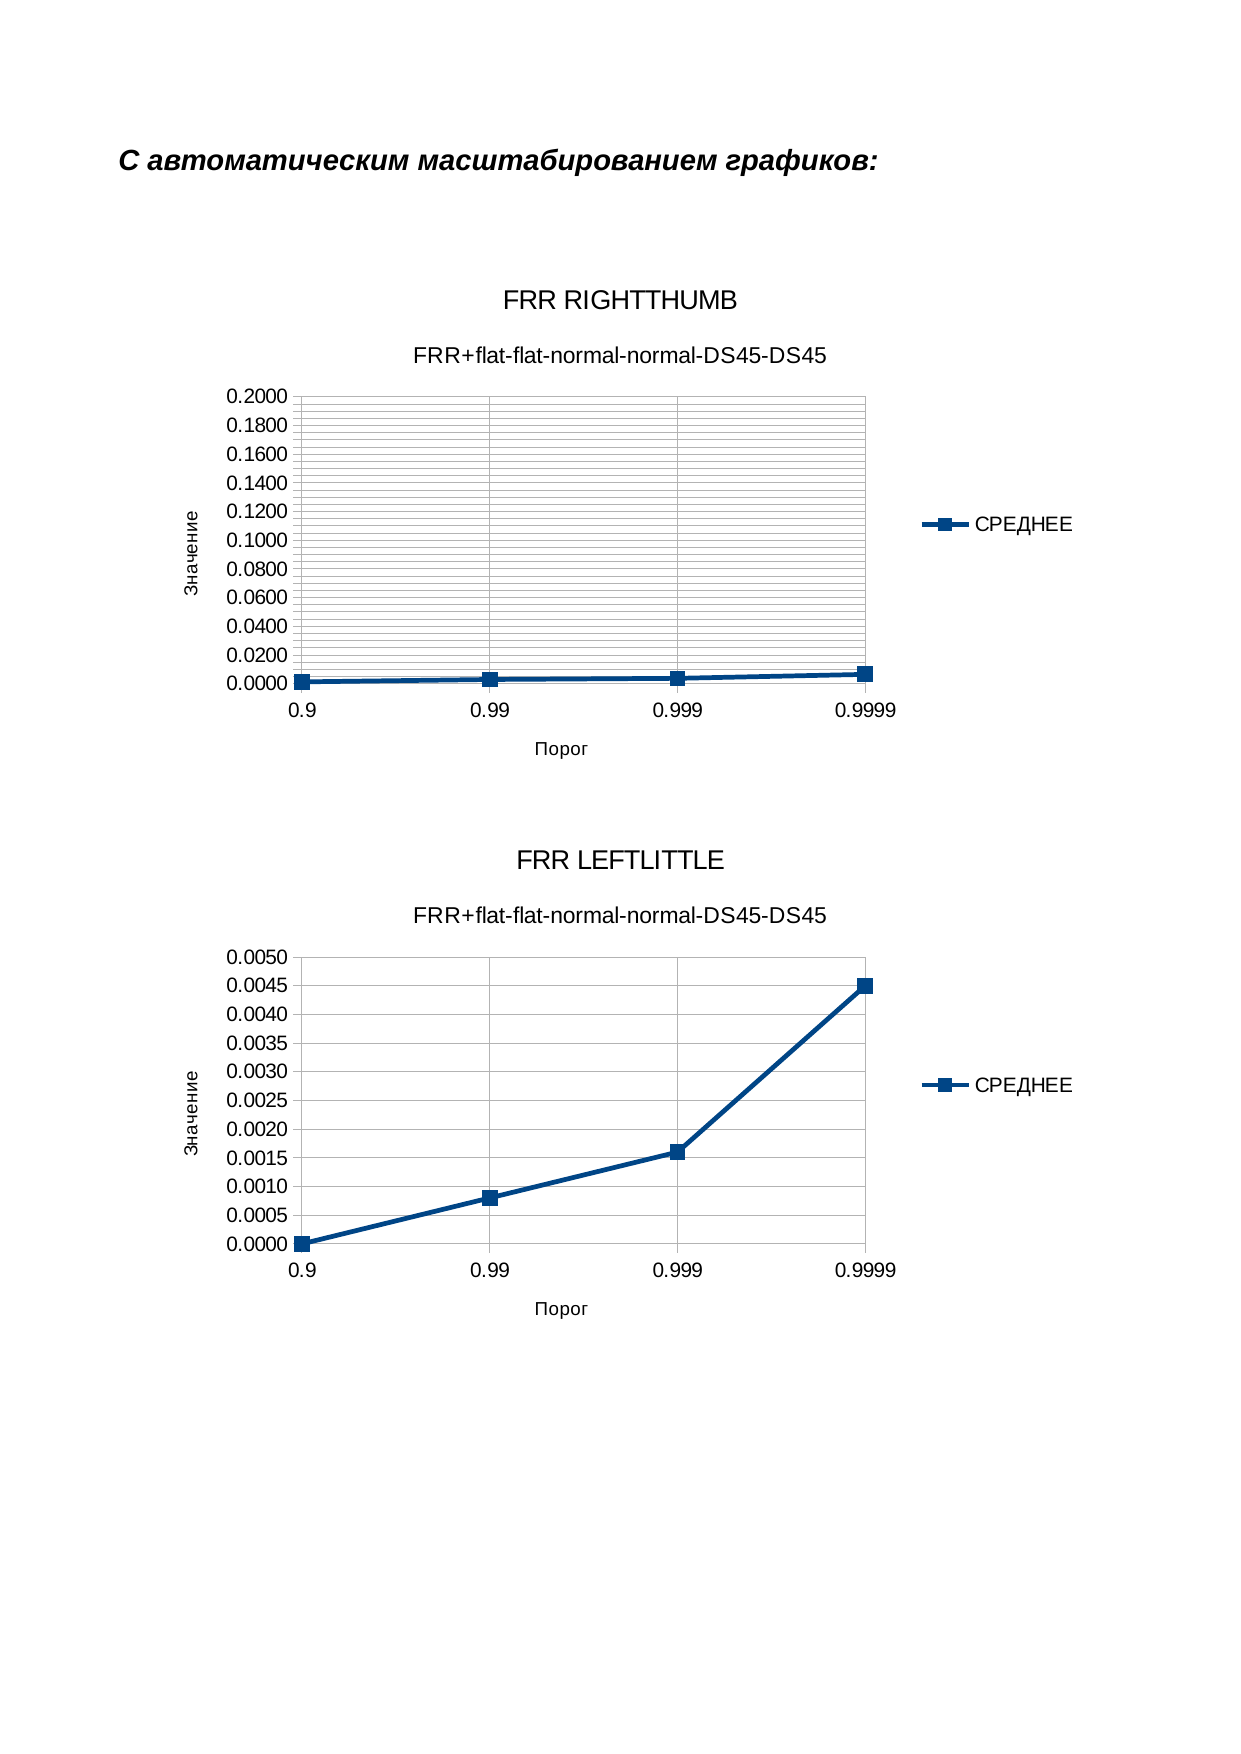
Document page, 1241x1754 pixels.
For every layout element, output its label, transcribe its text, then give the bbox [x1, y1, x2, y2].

subtitle C автоматическим масштабированием графиков: [118, 143, 1122, 177]
